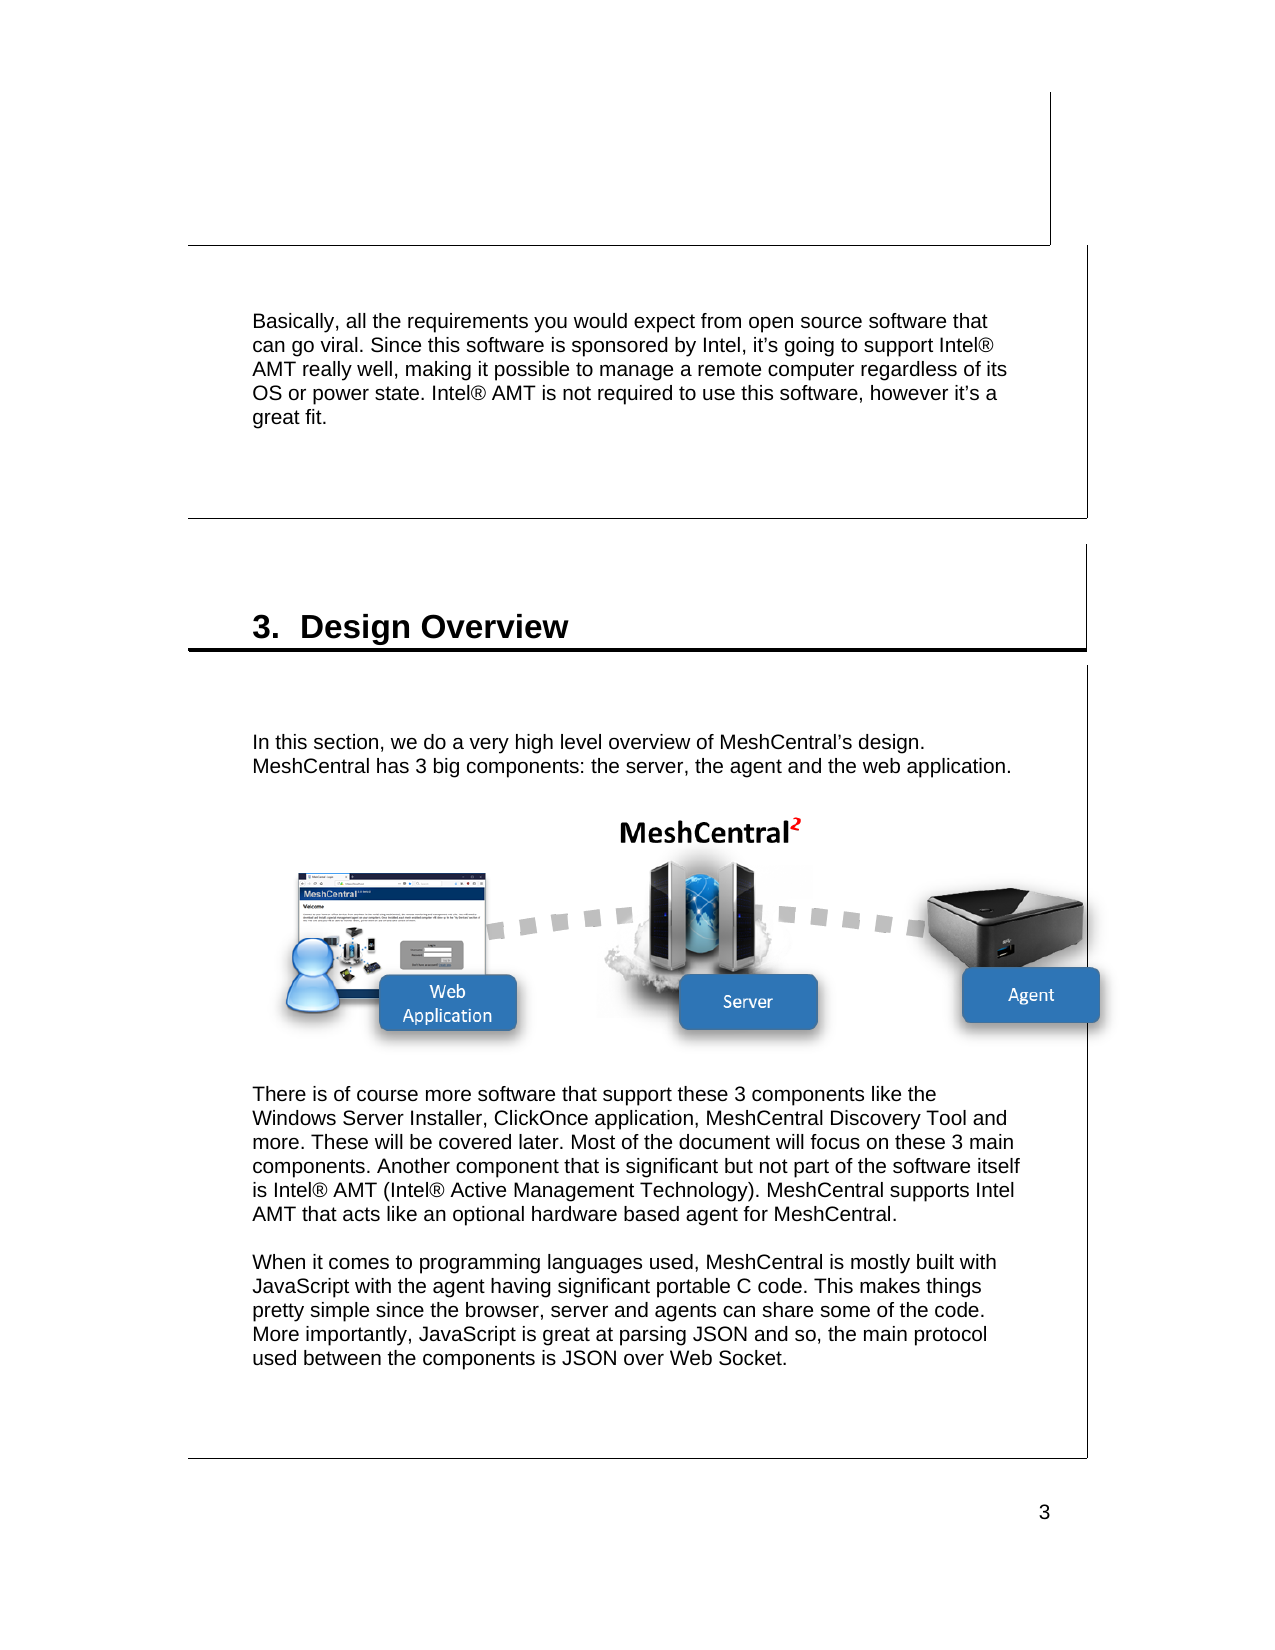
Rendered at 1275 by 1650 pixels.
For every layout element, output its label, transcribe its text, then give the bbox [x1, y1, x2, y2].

text There is of course more software that support these 3 components like the Windows Server Installer, ClickOnce application, MeshCentral Discovery Tool and more. These will be covered later. Most of the document will focus on these 3 main components. Another component that is significant but not part of the software itself is Intel® AMT (Intel® Active Management Technology). MeshCentral supports Intel AMT that acts like an optional hardware based agent for MeshCentral. [187, 1082, 1087, 1226]
subtitle Design Overview [187, 543, 1086, 651]
text In this section, we do a very high level overview of MeshCentral’s design. MeshCentral has 3 big components: the server, the agent and the web application. [187, 665, 1087, 777]
text When it comes to programming languages used, MeshCentral is mostly built with JavaScript with the agent having significant portable C code. This makes things pretty simple since the browser, server and agents can share some of the code. More importantly, JavaScript is great at parsing JSON and so, the main protocol used between the components is JSON over Web Socket. [187, 1250, 1087, 1370]
text Basically, all the requirements you would expect from open source software that can go viral. Since this software is sponsored by Intel, it’s going to support Intel® AMT really well, making it possible to manage a remote computer regardless of its OS or power state. Intel® AMT is not required to use this software, however it’s a great fit. [187, 245, 1087, 429]
